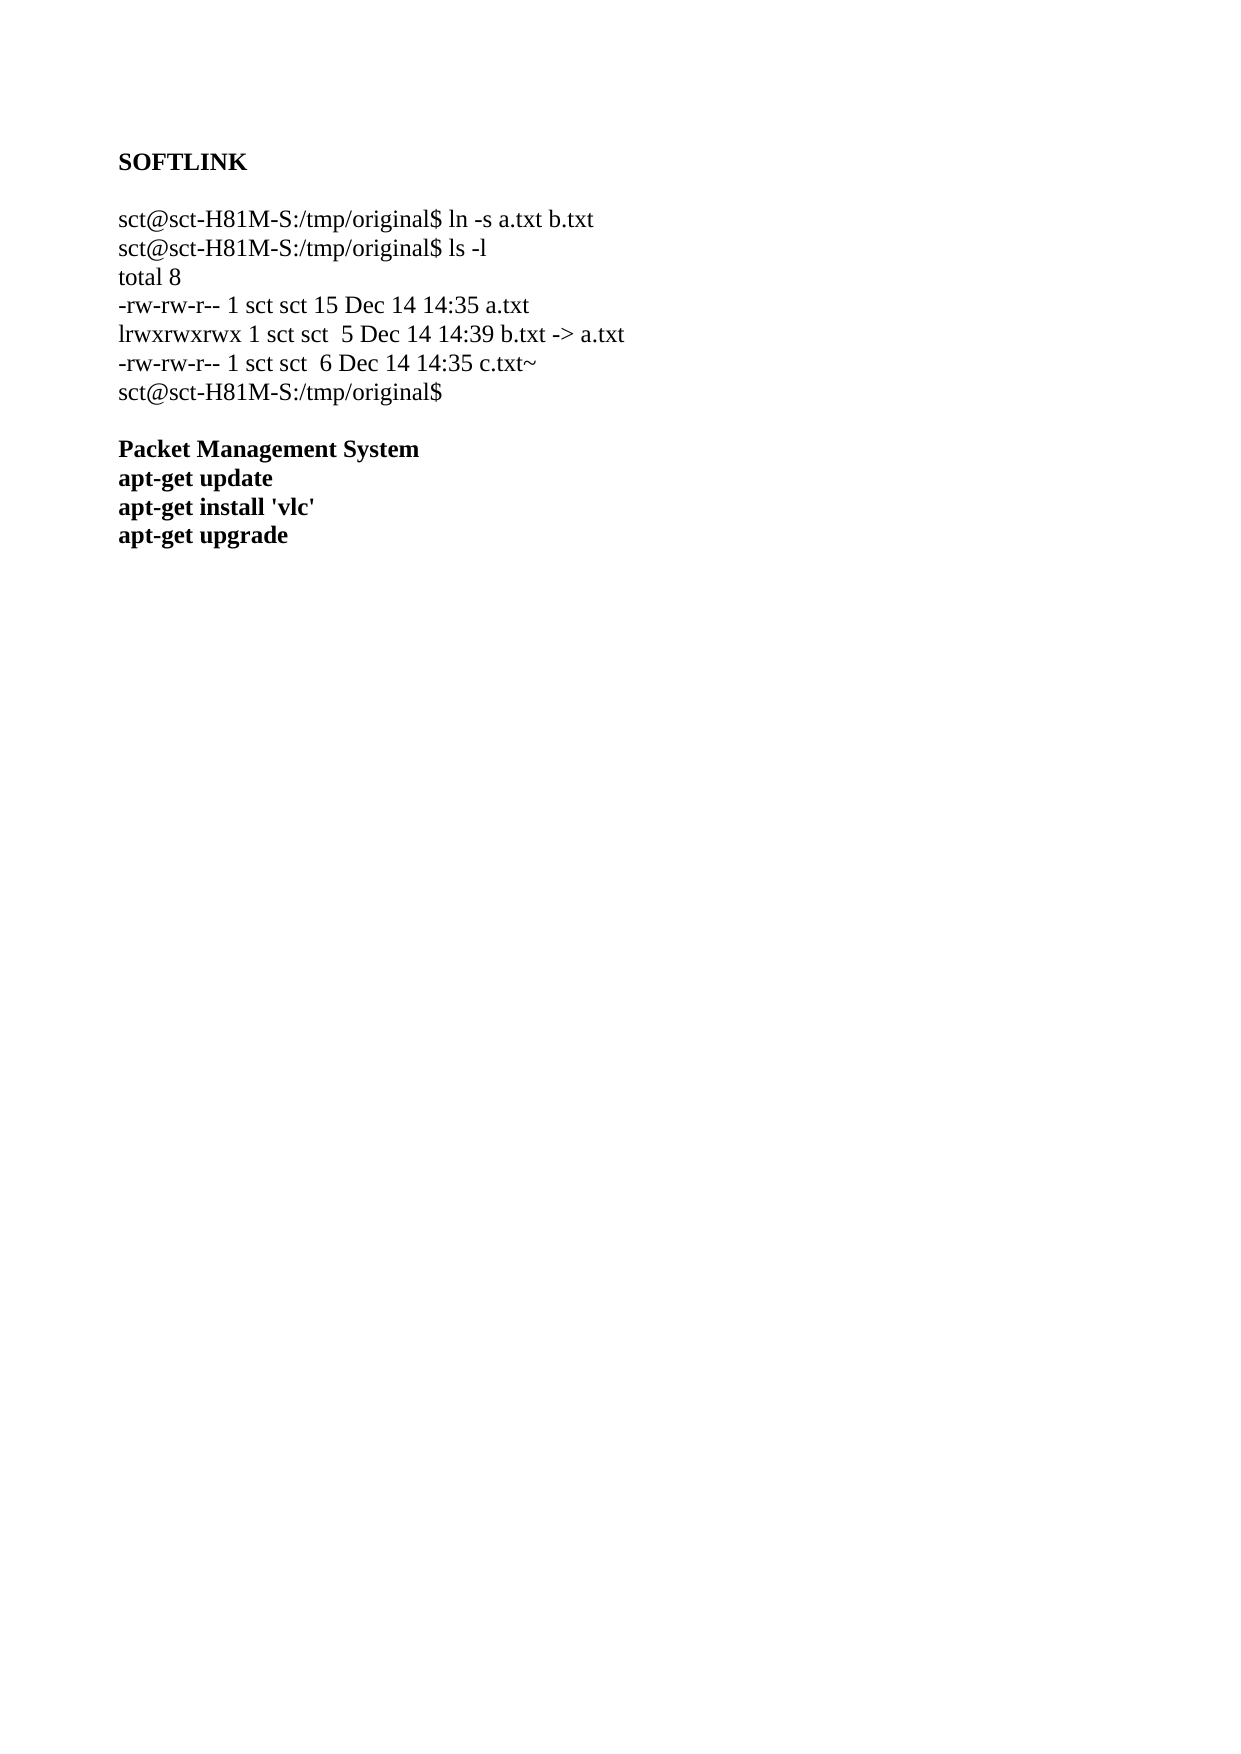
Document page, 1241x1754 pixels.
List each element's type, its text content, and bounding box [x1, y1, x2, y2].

text SOFTLINK [118, 147, 1122, 176]
text lrwxrwxrwx 1 sct sct 5 Dec 14 14:39 b.txt -> a.txt [118, 319, 1122, 348]
text sct@sct-H81M-S:/tmp/original$ ls -l [118, 233, 1122, 262]
text total 8 [118, 262, 1122, 291]
text apt-get install 'vlc' [118, 492, 1122, 521]
text sct@sct-H81M-S:/tmp/original$ [118, 377, 1122, 406]
text sct@sct-H81M-S:/tmp/original$ ln -s a.txt b.txt [118, 204, 1122, 233]
text Packet Management System [118, 434, 1122, 463]
text -rw-rw-r-- 1 sct sct 15 Dec 14 14:35 a.txt [118, 291, 1122, 319]
text apt-get upgrade [118, 521, 1122, 549]
text -rw-rw-r-- 1 sct sct 6 Dec 14 14:35 c.txt~ [118, 348, 1122, 377]
text apt-get update [118, 463, 1122, 492]
